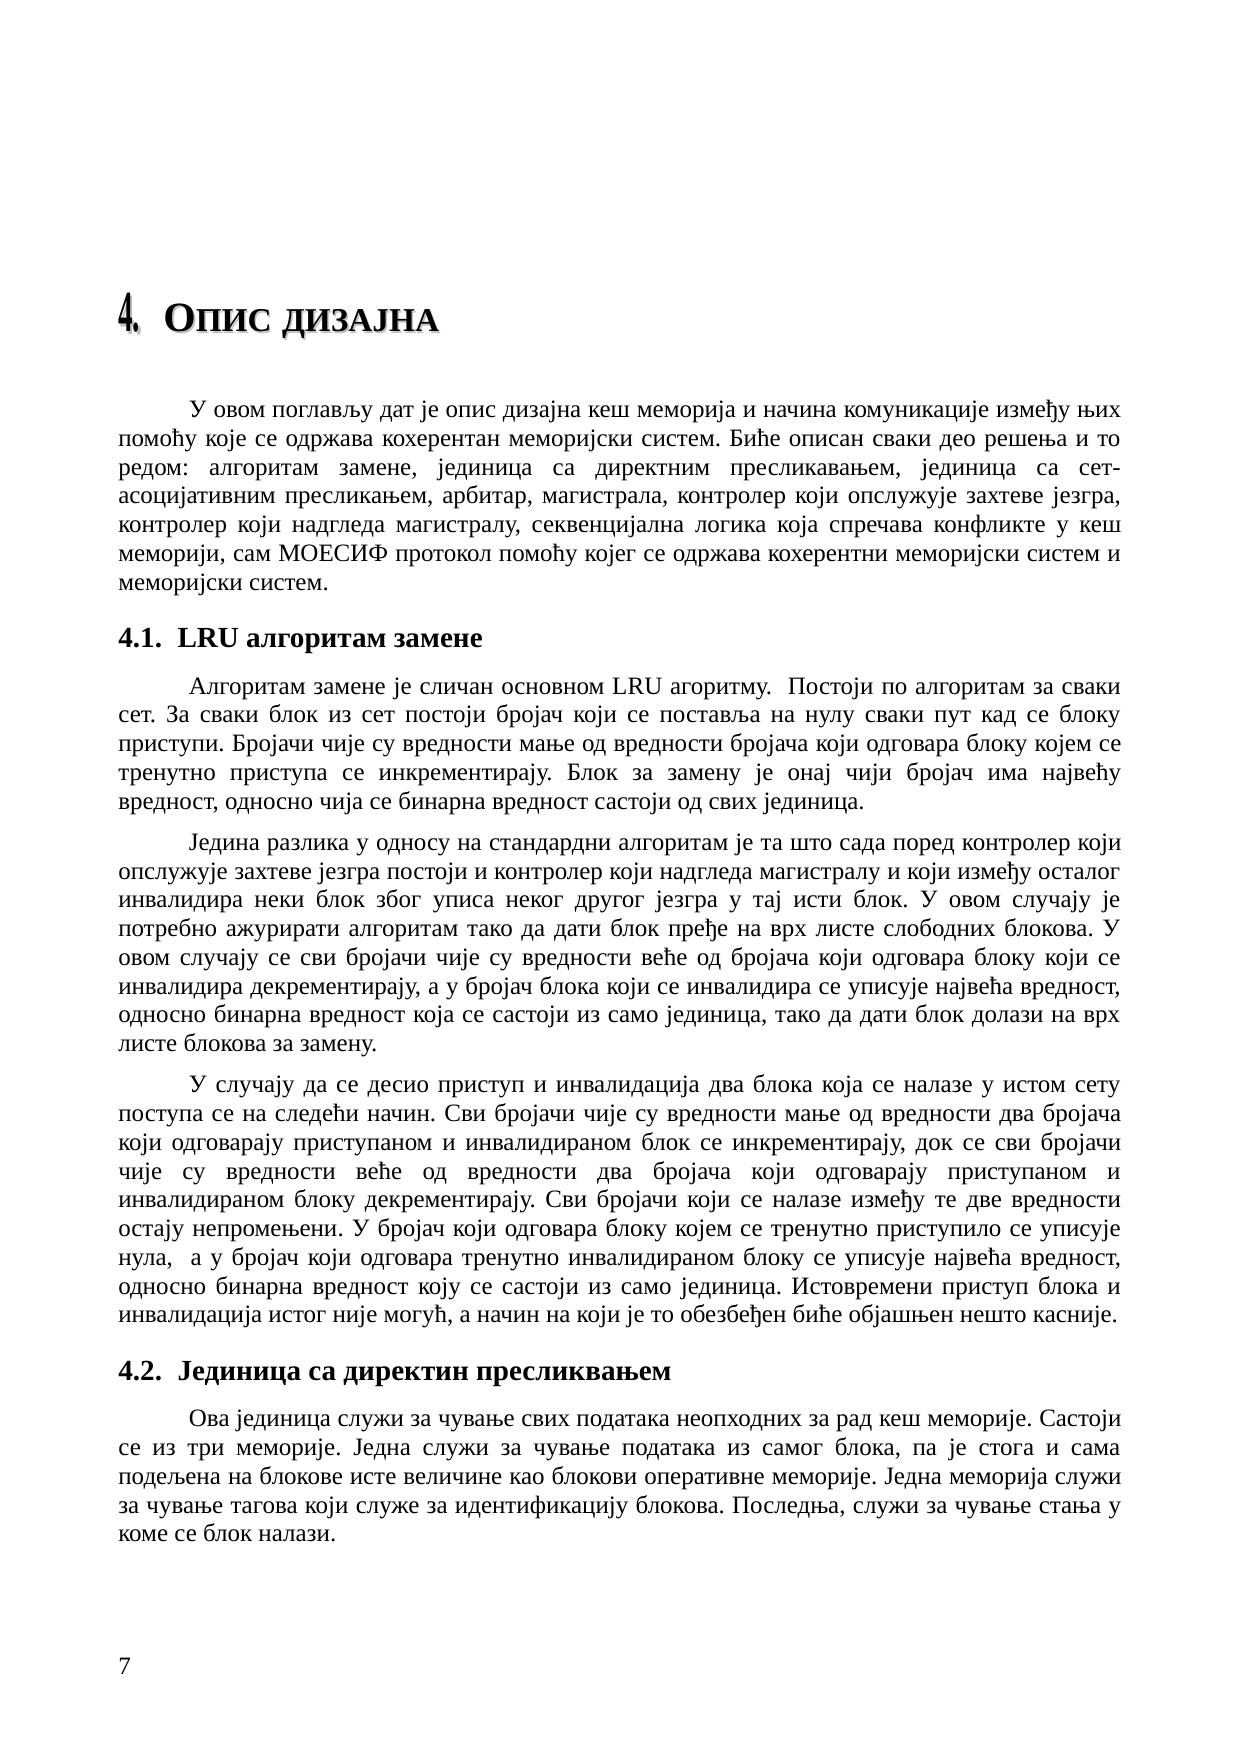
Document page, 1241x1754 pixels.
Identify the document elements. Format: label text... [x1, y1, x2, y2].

list LRU алгоритам замене [118, 621, 1122, 654]
text У случају да се десио приступ и инвалидација два блока која се налазе у истом сету поступа се на следећи начин. Сви бројачи чије су вредности мање од вредности два бројача који одговарају приступаном и инвалидираном блок се инкрементирају, док се сви бројачи чије су вредности веће од вредности два бројача који одговарају приступаном и инвалидираном блоку декрементирају. Сви бројачи који се налазе између те две вредности остају непромењени. У бројач који одговара блоку којем се тренутно приступило се уписује нула, а у бројач који одговара тренутно инвалидираном блоку се уписује највећа вредност, односно бинарна вредност коју се састоји из само јединица. Истовремени приступ блока и инвалидација истог није могућ, а начин на који је то обезбеђен биће објашњен нешто касније. [118, 1069, 1122, 1328]
subtitle Опис дизајна [118, 277, 1122, 344]
text У овом поглављу дат је опис дизајна кеш меморија и начина комуникације између њих помоћу које се одржава кохерентан меморијски систем. Биће описан сваки део решења и то редом: алгоритам замене, јединица са директним пресликавањем, јединица са сет-асоцијативним пресликањем, арбитар, магистрала, контролер који опслужује захтеве језгра, контролер који надгледа магистралу, секвенцијална логика која спречава конфликте у кеш меморији, сам МОЕСИФ протокол помоћу којег се одржава кохерентни меморијски систем и меморијски систем. [118, 394, 1122, 596]
text Ова јединица служи за чување свих података неопходних за рад кеш меморије. Састоји се из три меморије. Једна служи за чување података из самог блока, па је стога и сама подељена на блокове исте величине као блокови оперативне меморије. Једна меморија служи за чување тагова који служе за идентификацију блокова. Последња, служи за чување стања у коме се блок налази. [118, 1403, 1122, 1547]
text Алгоритам замене је сличан основном LRU aгоритму. Постоји по алгоритам за сваки сет. За сваки блок из сет постоји бројач који се поставља на нулу сваки пут кад се блоку приступи. Бројачи чије су вредности мање од вредности бројача који одговара блоку којем се тренутно приступа се инкрементирају. Блок за замену је онај чији бројач има највећу вредност, односно чија се бинарна вредност састоји од свих јединица. [118, 671, 1122, 814]
text Једина разлика у односу на стандардни алгоритам је та што сада поред контролер који опслужује захтеве језгра постоји и контролер који надгледа магистралу и који између осталог инвалидира неки блок због уписа неког другог језгра у тај исти блок. У овом случају је потребно ажурирати алгоритам тако да дати блок пређе на врх листе слободних блокова. У овом случају се сви бројачи чије су вредности веће од бројача који одговара блоку који се инвалидира декрементирају, а у бројач блока који се инвалидира се уписује највећа вредност, односно бинарна вредност која се састоји из само јединица, тако да дати блок долази на врх листе блокова за замену. [118, 827, 1122, 1057]
list Јединица са директин пресликвањем [118, 1353, 1122, 1387]
